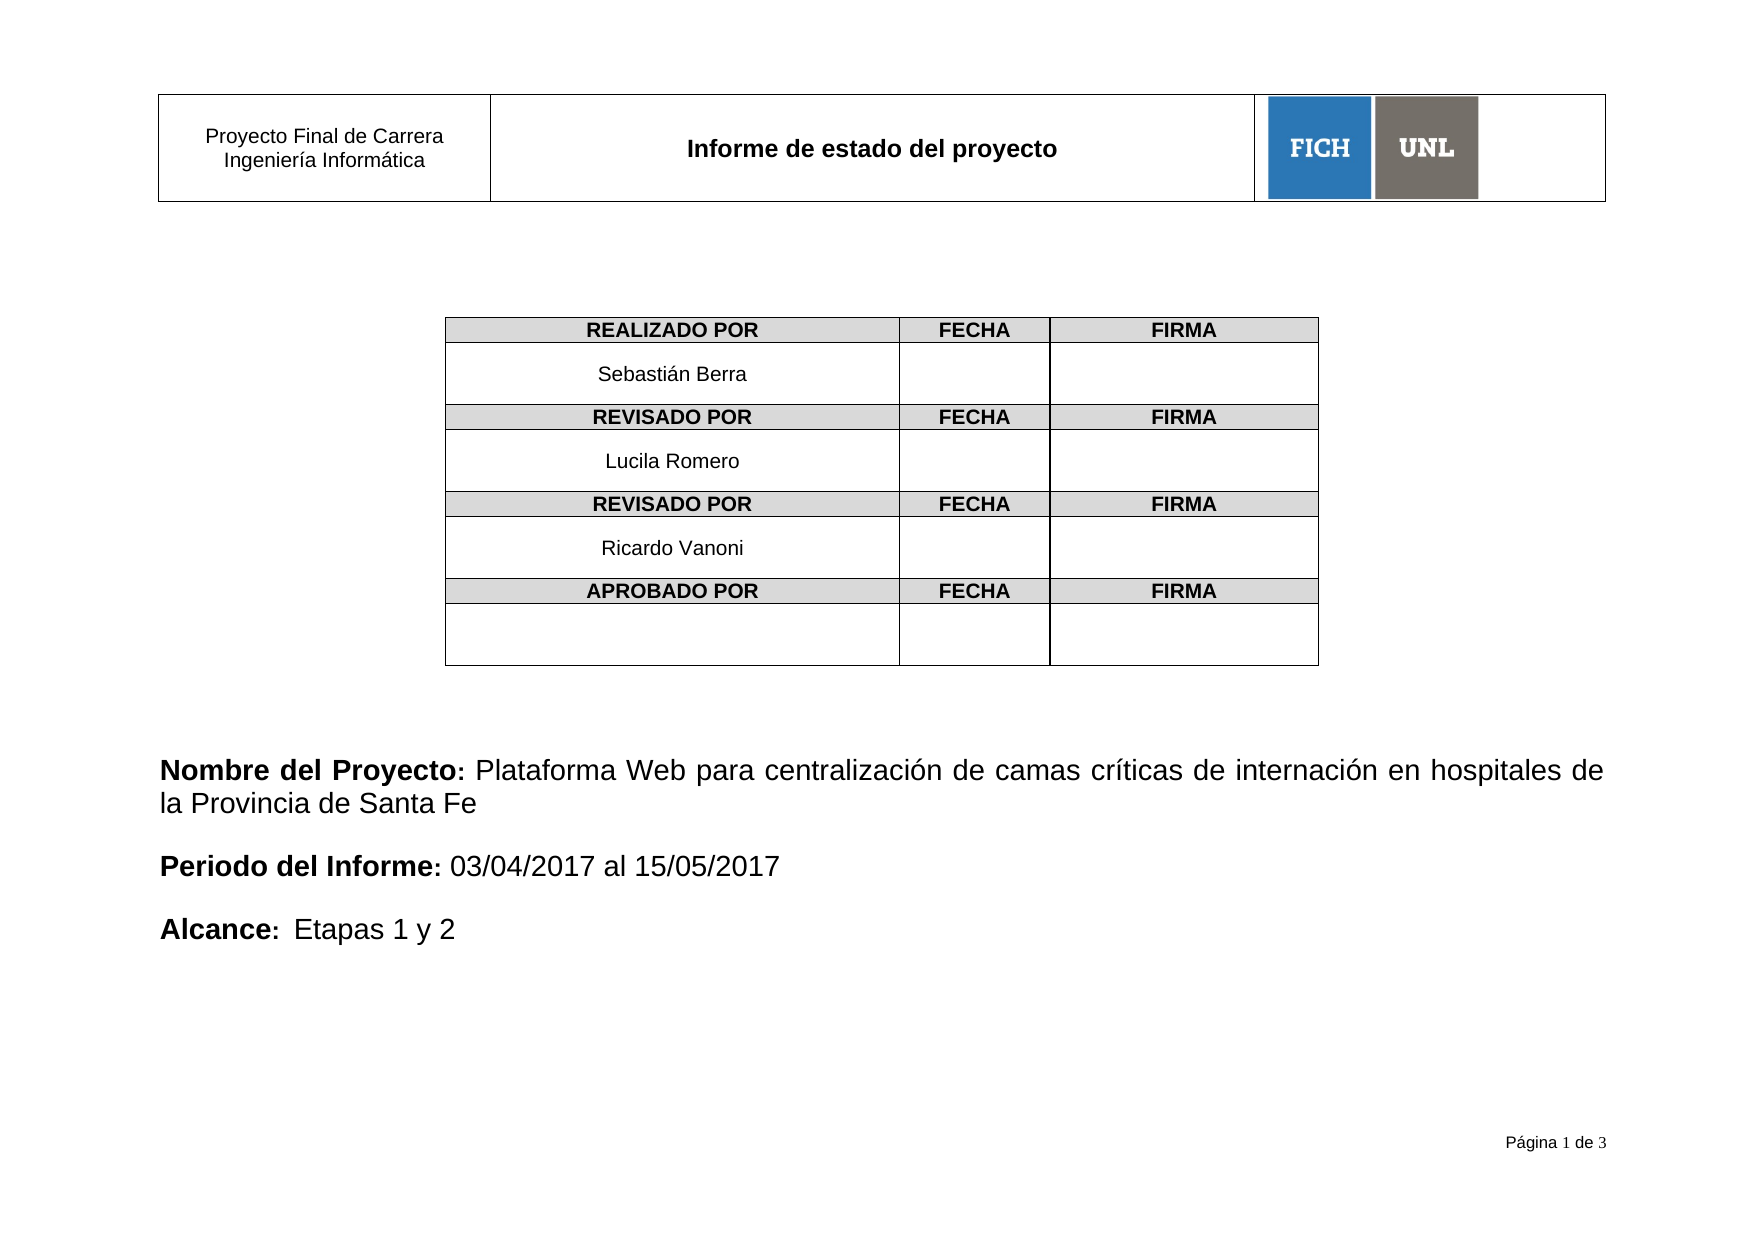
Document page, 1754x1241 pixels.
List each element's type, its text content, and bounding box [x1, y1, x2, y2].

text Alcance: Etapas 1 y 2 [159, 912, 1606, 946]
text Nombre del Proyecto: Plataforma Web para centralización de camas críticas de internación en hospitales de la Provincia de Santa Fe [159, 753, 1606, 820]
picture [1265, 95, 1481, 201]
table_header REALIZADO POR [446, 318, 899, 342]
table_header FIRMA [1051, 318, 1318, 342]
table_cell FIRMA [1051, 492, 1318, 516]
table_cell [1051, 343, 1318, 404]
table_cell [900, 343, 1049, 404]
table_cell [900, 604, 1049, 665]
text Periodo del Informe: 03/04/2017 al 15/05/2017 [159, 849, 1606, 883]
table_cell [446, 604, 899, 665]
table_cell [1051, 517, 1318, 578]
table_cell [1051, 604, 1318, 665]
table_cell REVISADO POR [446, 492, 899, 516]
table_cell FECHA [900, 492, 1049, 516]
table_cell Lucila Romero [446, 430, 899, 491]
table_cell APROBADO POR [446, 579, 899, 603]
table_cell FIRMA [1051, 579, 1318, 603]
table_cell REVISADO POR [446, 405, 899, 429]
table_cell [900, 430, 1049, 491]
table_cell Sebastián Berra [446, 343, 899, 404]
table_cell Ricardo Vanoni [446, 517, 899, 578]
table_header FECHA [900, 318, 1049, 342]
table_cell FIRMA [1051, 405, 1318, 429]
table_cell FECHA [900, 579, 1049, 603]
table_cell [900, 517, 1049, 578]
table_cell [1051, 430, 1318, 491]
table_cell FECHA [900, 405, 1049, 429]
